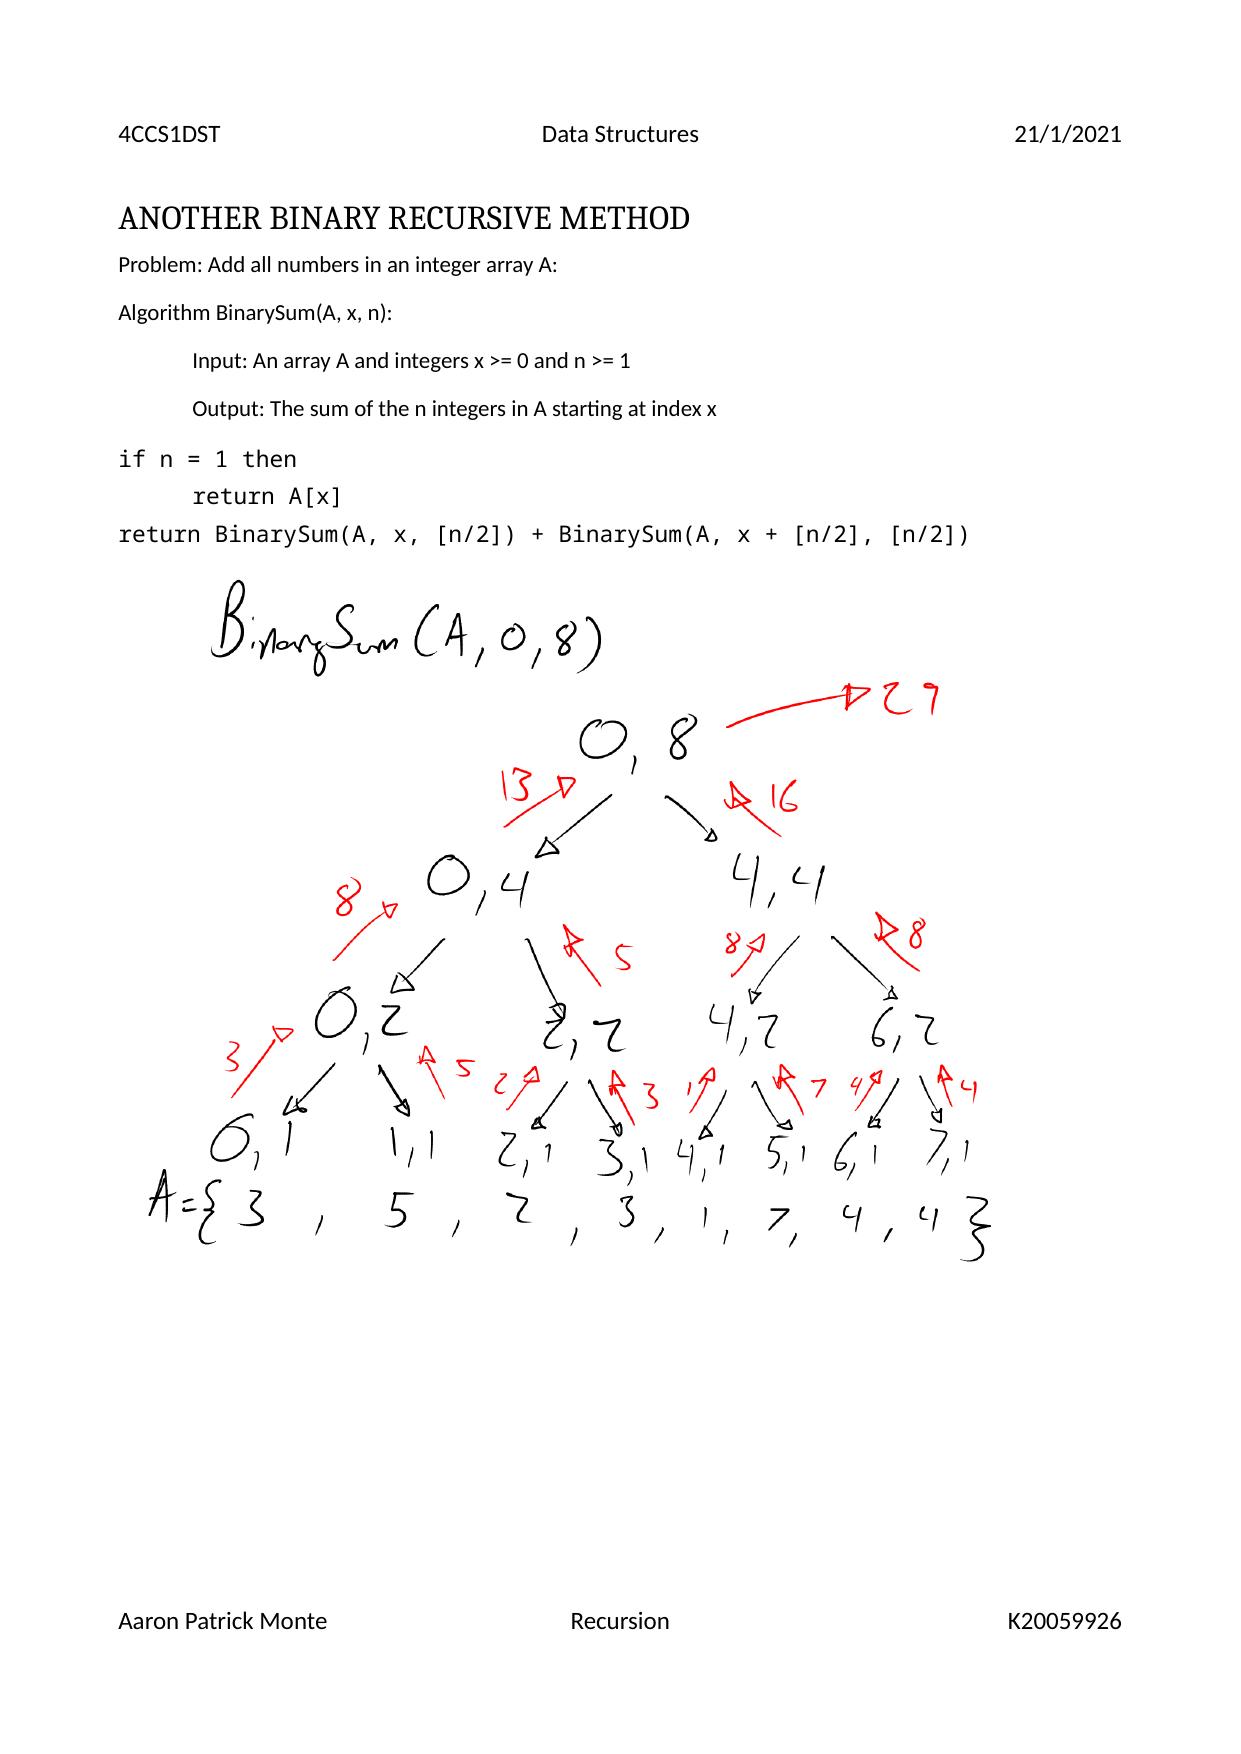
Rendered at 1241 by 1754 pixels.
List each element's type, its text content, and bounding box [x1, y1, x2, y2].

text Output: The sum of the n integers in A starting at index x [118, 394, 1122, 422]
text if n = 1 then return A[x] return BinarySum(A, x, [n/2]) + BinarySum(A, x + [n/2], [n/2]) [118, 442, 1122, 549]
picture [146, 570, 1089, 1263]
subtitle Another Binary Recursive method [118, 199, 1122, 237]
text Algorithm BinarySum(A, x, n): [118, 298, 1122, 326]
text Input: An array A and integers x >= 0 and n >= 1 [118, 346, 1122, 374]
text Problem: Add all numbers in an integer array A: [118, 250, 1122, 278]
